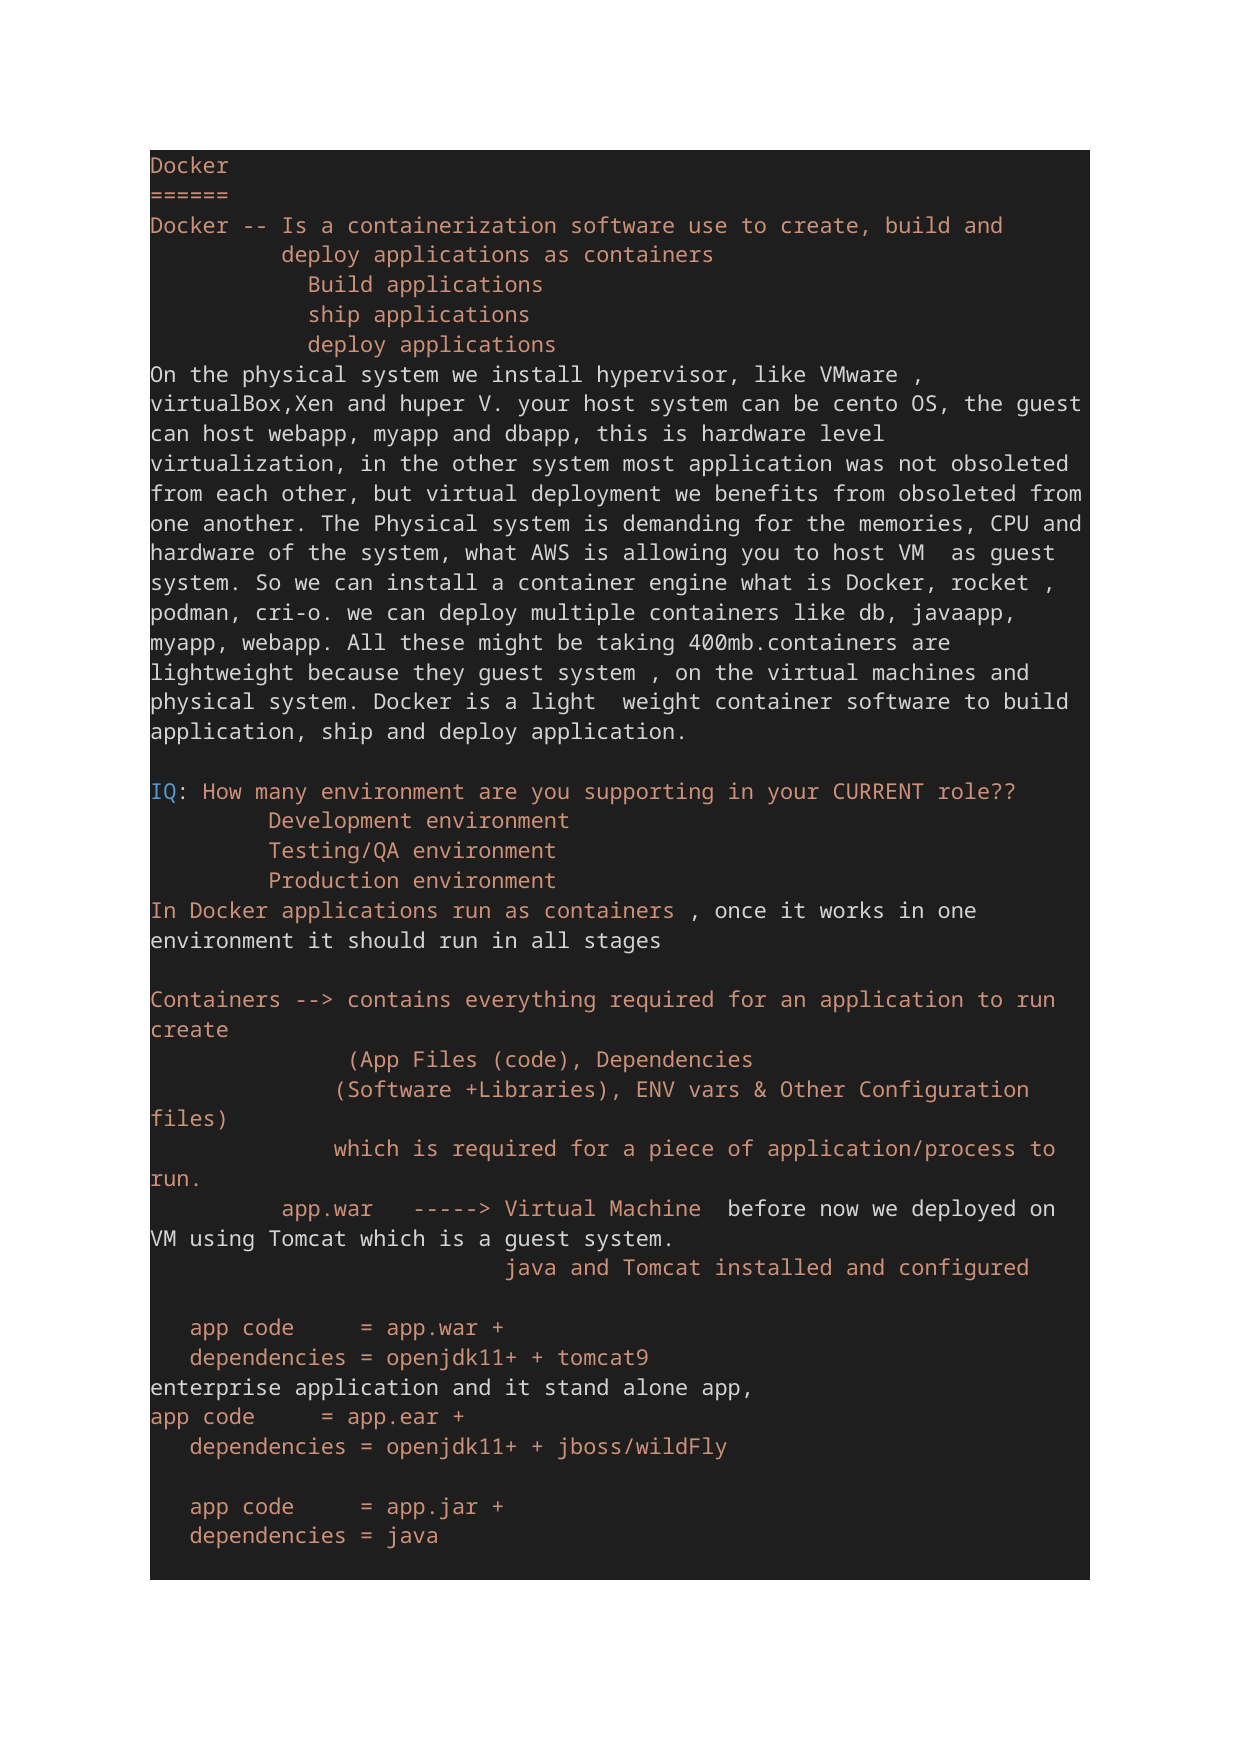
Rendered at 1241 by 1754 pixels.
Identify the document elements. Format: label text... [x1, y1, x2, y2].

text dependencies = openjdk11+ + jboss/wildFly [150, 1431, 1090, 1461]
text deploy applications as containers [150, 239, 1090, 269]
text In Docker applications run as containers , once it works in one environment it should run in all stages [150, 895, 1090, 954]
text On the physical system we install hypervisor, like VMware , virtualBox,Xen and huper V. your host system can be cento OS, the guest can host webapp, myapp and dbapp, this is hardware level virtualization, in the other system most application was not obsoleted from each other, but virtual deployment we benefits from obsoleted from one another. The Physical system is demanding for the memories, CPU and hardware of the system, what AWS is allowing you to host VM as guest system. So we can install a container engine what is Docker, rocket , podman, cri-o. we can deploy multiple containers like db, javaapp, myapp, webapp. All these might be taking 400mb.containers are lightweight because they guest system , on the virtual machines and physical system. Docker is a light weight container software to build application, ship and deploy application. [150, 358, 1090, 746]
text app.war -----> Virtual Machine before now we deployed on VM using Tomcat which is a guest system. [150, 1193, 1090, 1252]
text IQ: How many environment are you supporting in your CURRENT role?? [150, 776, 1090, 805]
text Build applications [150, 269, 1090, 299]
text ====== [150, 180, 1090, 209]
text Development environment [150, 805, 1090, 835]
text which is required for a piece of application/process to run. [150, 1133, 1090, 1193]
text app code = app.ear + [150, 1401, 1090, 1431]
text deploy applications [150, 329, 1090, 358]
text (Software +Libraries), ENV vars & Other Configuration files) [150, 1073, 1090, 1133]
text Docker [150, 150, 1090, 180]
text app code = app.war + [150, 1312, 1090, 1342]
text Production environment [150, 865, 1090, 895]
text Containers --> contains everything required for an application to run create [150, 984, 1090, 1044]
text app code = app.jar + [150, 1491, 1090, 1520]
text ship applications [150, 299, 1090, 329]
text Testing/QA environment [150, 835, 1090, 865]
text Docker -- Is a containerization software use to create, build and [150, 209, 1090, 239]
text dependencies = java [150, 1520, 1090, 1550]
text dependencies = openjdk11+ + tomcat9 [150, 1342, 1090, 1371]
text java and Tomcat installed and configured [150, 1252, 1090, 1282]
text (App Files (code), Dependencies [150, 1044, 1090, 1073]
text enterprise application and it stand alone app, [150, 1371, 1090, 1401]
